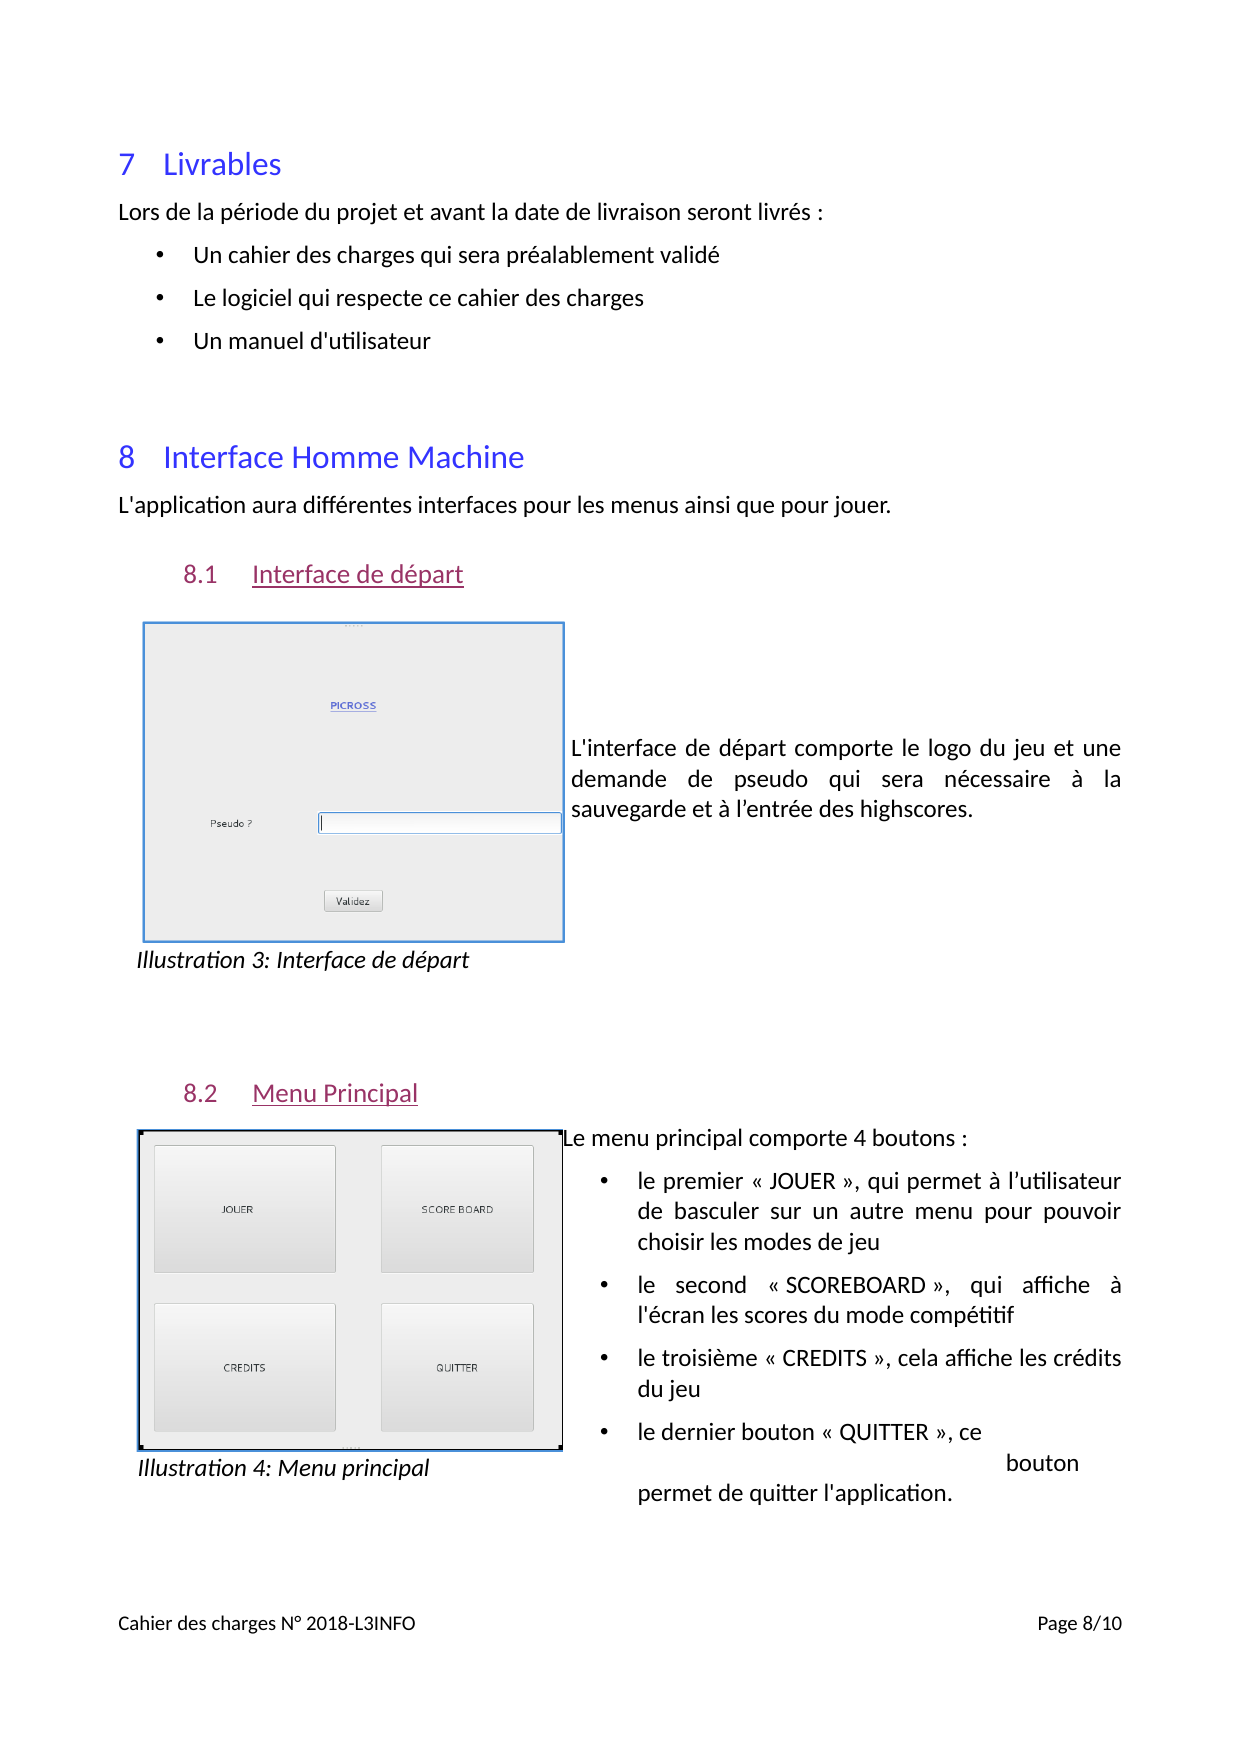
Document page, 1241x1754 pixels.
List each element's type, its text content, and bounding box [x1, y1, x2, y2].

text [137, 1483, 562, 1499]
list Un cahier des charges qui sera préalablement validé [156, 239, 1122, 270]
subtitle Menu Principal [178, 1076, 1122, 1109]
list Un manuel d'utilisateur [156, 325, 1122, 356]
text L'application aura différentes interfaces pour les menus ainsi que pour jouer. [118, 490, 1122, 520]
picture [136, 1129, 563, 1452]
list le second « SCOREBOARD », qui affiche à l'écran les scores du mode compétitif [563, 1269, 1122, 1330]
subtitle Interface de départ [178, 558, 1122, 591]
list le troisième « CREDITS », cela affiche les crédits du jeu [563, 1343, 1122, 1404]
text Lors de la période du projet et avant la date de livraison seront livrés : [118, 196, 1122, 227]
text L'interface de départ comporte le logo du jeu et une demande de pseudo qui sera nécessaire à la sauvegarde et à l’entrée des highscores. [571, 732, 1122, 824]
subtitle Interface Homme Machine [118, 436, 1122, 477]
list Le logiciel qui respecte ce cahier des charges [156, 282, 1122, 313]
text Illustration 3: Interface de départ [136, 632, 571, 975]
text Illustration 4: Menu principal [137, 1452, 562, 1483]
text Le menu principal comporte 4 boutons : [118, 1122, 1122, 1152]
subtitle Livrables [118, 143, 1122, 184]
list le dernier bouton « QUITTER », ce bouton permet de quitter l'application. [156, 1416, 1122, 1508]
picture [140, 619, 567, 945]
list le premier « JOUER », qui permet à l’utilisateur de basculer sur un autre menu pour pouvoir choisir les modes de jeu [563, 1165, 1122, 1257]
